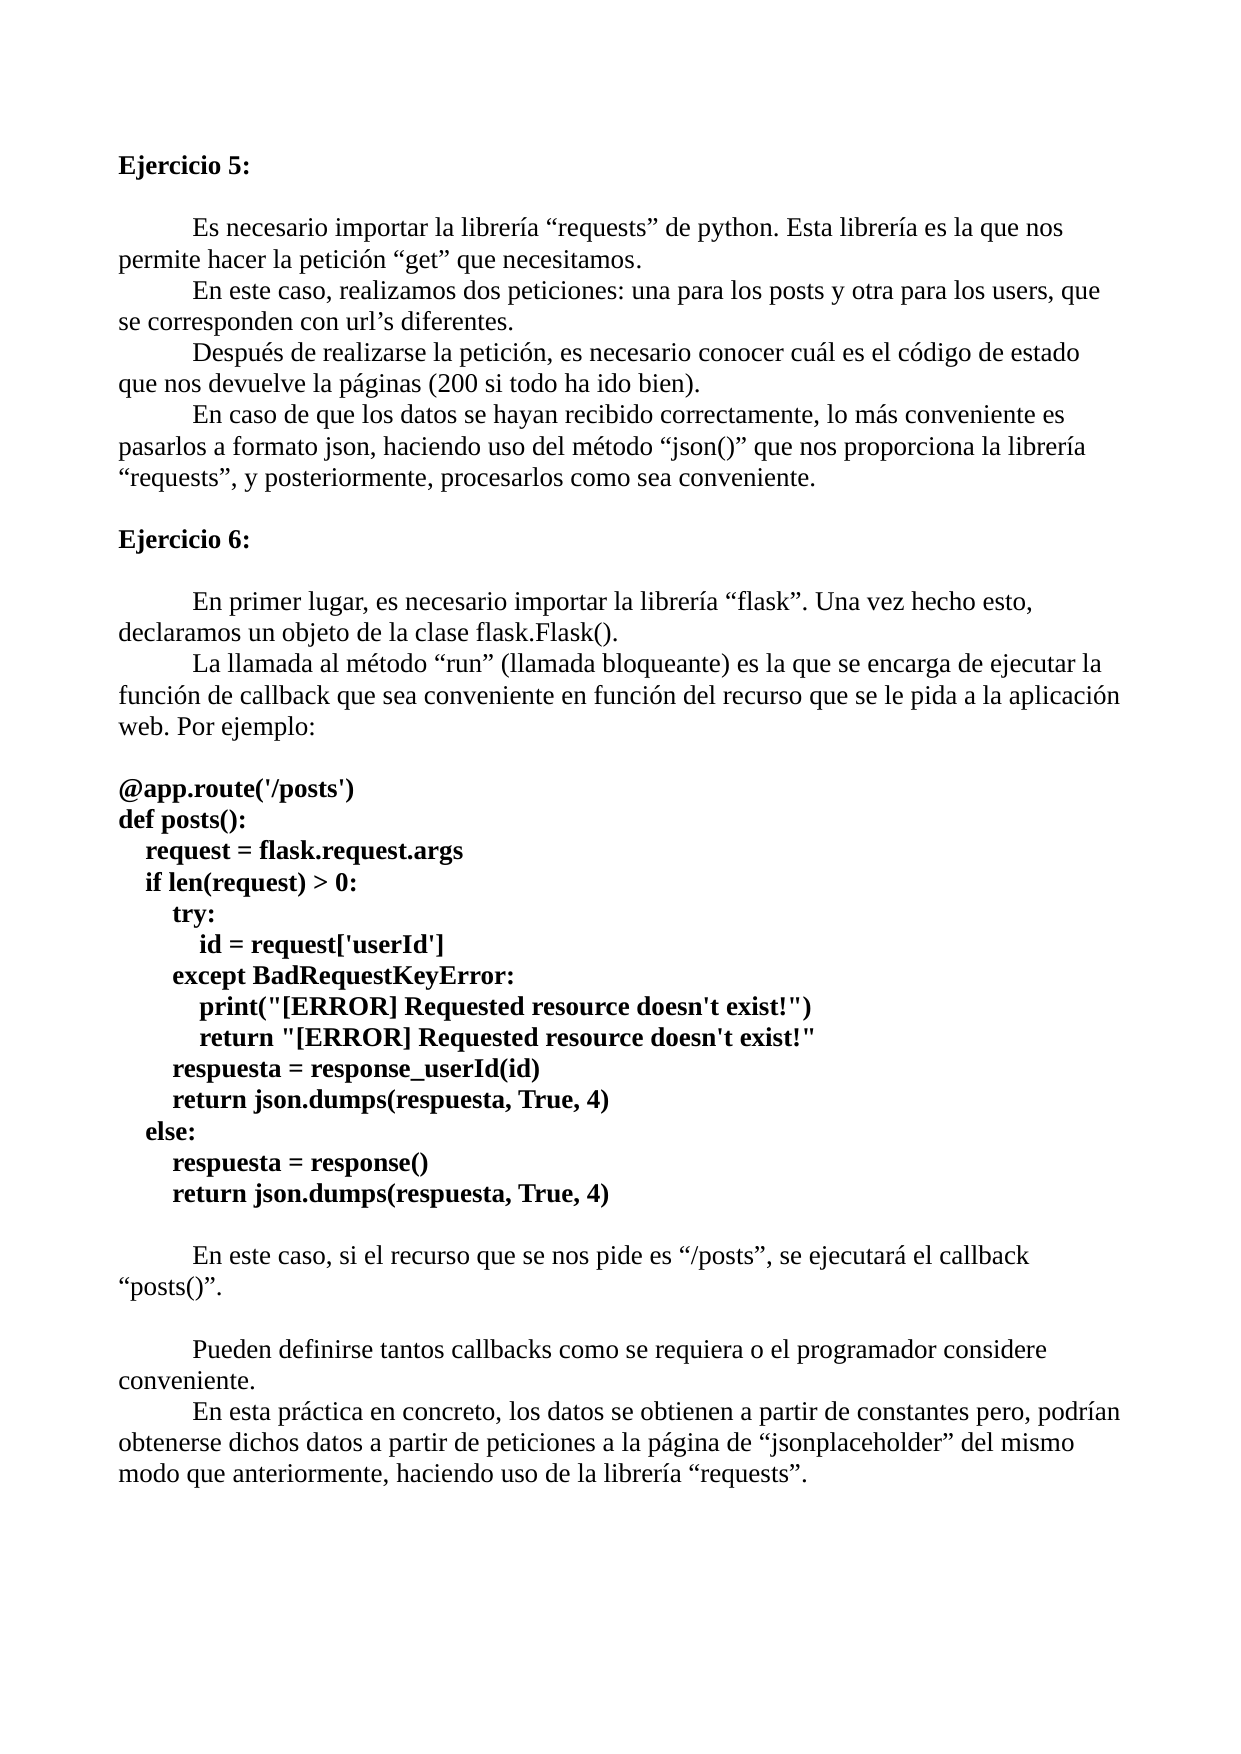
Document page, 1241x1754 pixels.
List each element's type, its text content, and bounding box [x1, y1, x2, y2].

text respuesta = response() [118, 1146, 1122, 1177]
text @app.route('/posts') [118, 772, 1122, 803]
text except BadRequestKeyError: [118, 959, 1122, 990]
text id = request['userId'] [118, 928, 1122, 959]
text print("[ERROR] Requested resource doesn't exist!") [118, 990, 1122, 1021]
text Después de realizarse la petición, es necesario conocer cuál es el código de estado que nos devuelve la páginas (200 si todo ha ido bien). [118, 336, 1122, 398]
text Es necesario importar la librería “requests” de python. Esta librería es la que nos permite hacer la petición “get” que necesitamos. [118, 212, 1122, 274]
text Ejercicio 5: [118, 149, 1122, 180]
text En este caso, realizamos dos peticiones: una para los posts y otra para los users, que se corresponden con url’s diferentes. [118, 274, 1122, 336]
text request = flask.request.args [118, 834, 1122, 866]
text return "[ERROR] Requested resource doesn't exist!" [118, 1021, 1122, 1052]
text else: [118, 1115, 1122, 1146]
text return json.dumps(respuesta, True, 4) [118, 1084, 1122, 1115]
text En esta práctica en concreto, los datos se obtienen a partir de constantes pero, podrían obtenerse dichos datos a partir de peticiones a la página de “jsonplaceholder” del mismo modo que anteriormente, haciendo uso de la librería “requests”. [118, 1395, 1122, 1488]
text return json.dumps(respuesta, True, 4) [118, 1177, 1122, 1208]
text En caso de que los datos se hayan recibido correctamente, lo más conveniente es pasarlos a formato json, haciendo uso del método “json()” que nos proporciona la librería “requests”, y posteriormente, procesarlos como sea conveniente. [118, 398, 1122, 492]
text def posts(): [118, 803, 1122, 834]
text if len(request) > 0: [118, 866, 1122, 897]
text En este caso, si el recurso que se nos pide es “/posts”, se ejecutará el callback “posts()”. [118, 1239, 1122, 1302]
text try: [118, 897, 1122, 928]
text La llamada al método “run” (llamada bloqueante) es la que se encarga de ejecutar la función de callback que sea conveniente en función del recurso que se le pida a la aplicación web. Por ejemplo: [118, 648, 1122, 741]
text Pueden definirse tantos callbacks como se requiera o el programador considere conveniente. [118, 1333, 1122, 1395]
text Ejercicio 6: [118, 523, 1122, 554]
text En primer lugar, es necesario importar la librería “flask”. Una vez hecho esto, declaramos un objeto de la clase flask.Flask(). [118, 585, 1122, 648]
text respuesta = response_userId(id) [118, 1052, 1122, 1084]
